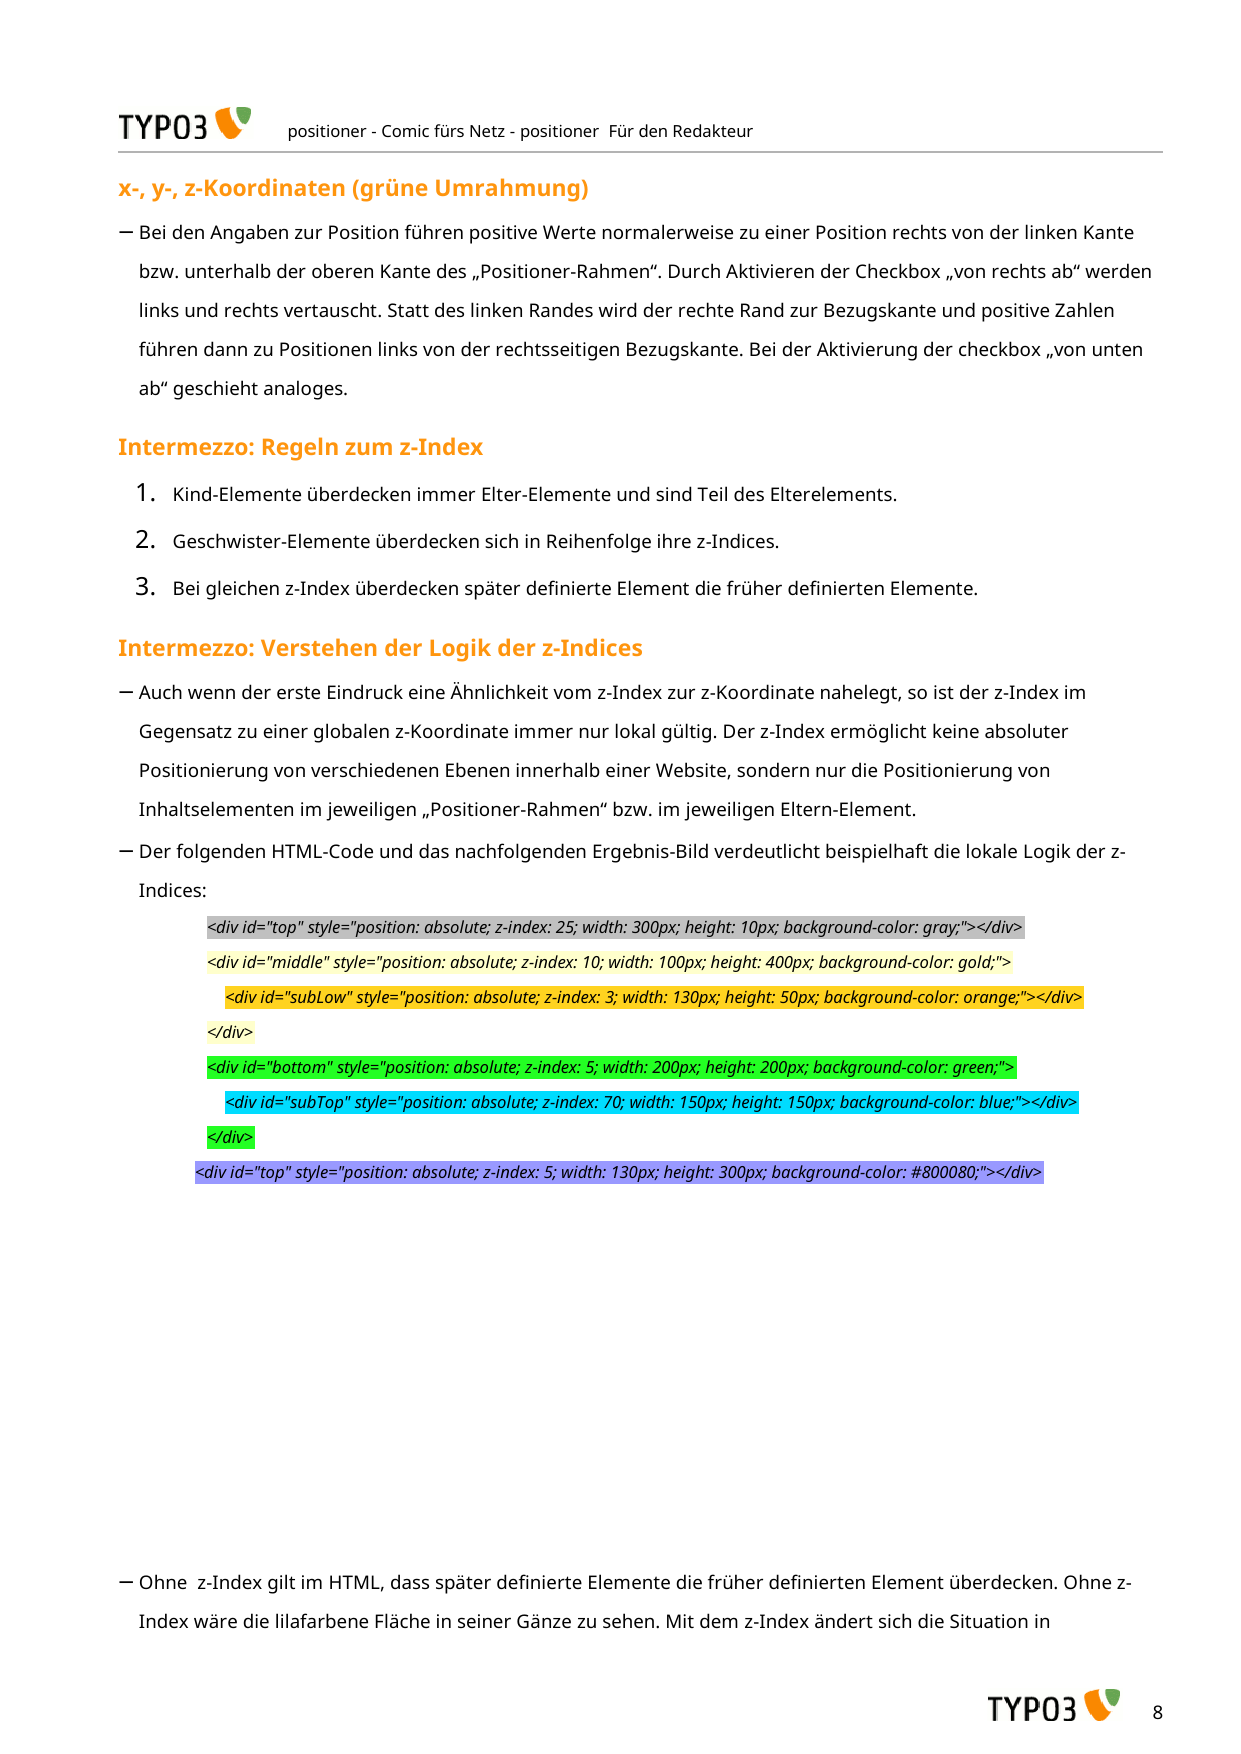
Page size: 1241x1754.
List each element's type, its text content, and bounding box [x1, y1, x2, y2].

subtitle Intermezzo: Regeln zum z-Index [118, 431, 1163, 462]
picture [987, 1688, 1123, 1721]
subtitle Intermezzo: Verstehen der Logik der z-Indices [118, 632, 1163, 663]
list Bei den Angaben zur Position führen positive Werte normalerweise zu einer Position rechts von der linken Kante bzw. unterhalb der oberen Kante des „Positioner-Rahmen“. Durch Aktivieren der Checkbox „von rechts ab“ werden links und rechts vertauscht. Statt des linken Randes wird der rechte Rand zur Bezugskante und positive Zahlen führen dann zu Positionen links von der rechtsseitigen Bezugskante. Bei der Aktivierung der checkbox „von unten ab“ geschieht analoges. [118, 216, 1163, 401]
list Ohne z-Index gilt im HTML, dass später definierte Elemente die früher definierten Element überdecken. Ohne z-Index wäre die lilafarbene Fläche in seiner Gänze zu sehen. Mit dem z-Index ändert sich die Situation in [118, 1197, 1163, 1634]
list Geschwister-Elemente überdecken sich in Reihenfolge ihre z-Indices. [135, 522, 1163, 556]
text </div> [118, 1021, 1163, 1044]
text <div id="top" style="position: absolute; z-index: 25; width: 300px; height: 10px; background-color: gray;"></div> [118, 916, 1163, 939]
text <div id="middle" style="position: absolute; z-index: 10; width: 100px; height: 400px; background-color: gold;"> [118, 951, 1163, 974]
text </div> [118, 1126, 1163, 1149]
list Auch wenn der erste Eindruck eine Ähnlichkeit vom z-Index zur z-Koordinate nahelegt, so ist der z-Index im Gegensatz zu einer globalen z-Koordinate immer nur lokal gültig. Der z-Index ermöglicht keine absoluter Positionierung von verschiedenen Ebenen innerhalb einer Website, sondern nur die Positionierung von Inhaltselementen im jeweiligen „Positioner-Rahmen“ bzw. im jeweiligen Eltern-Element. [118, 676, 1163, 822]
subtitle x-, y-, z-Koordinaten (grüne Umrahmung) [118, 172, 1163, 203]
list Kind-Elemente überdecken immer Elter-Elemente und sind Teil des Elterelements. [135, 475, 1163, 509]
list Bei gleichen z-Index überdecken später definierte Element die früher definierten Elemente. [135, 569, 1163, 603]
list Der folgenden HTML-Code und das nachfolgenden Ergebnis-Bild verdeutlicht beispielhaft die lokale Logik der z-Indices: [118, 835, 1163, 903]
text <div id="subTop" style="position: absolute; z-index: 70; width: 150px; height: 150px; background-color: blue;"></div> [118, 1091, 1163, 1114]
text <div id="top" style="position: absolute; z-index: 5; width: 130px; height: 300px; background-color: #800080;"></div> [118, 1161, 1163, 1184]
text <div id="subLow" style="position: absolute; z-index: 3; width: 130px; height: 50px; background-color: orange;"></div> [118, 986, 1163, 1009]
picture [118, 106, 254, 139]
text <div id="bottom" style="position: absolute; z-index: 5; width: 200px; height: 200px; background-color: green;"> [118, 1056, 1163, 1079]
